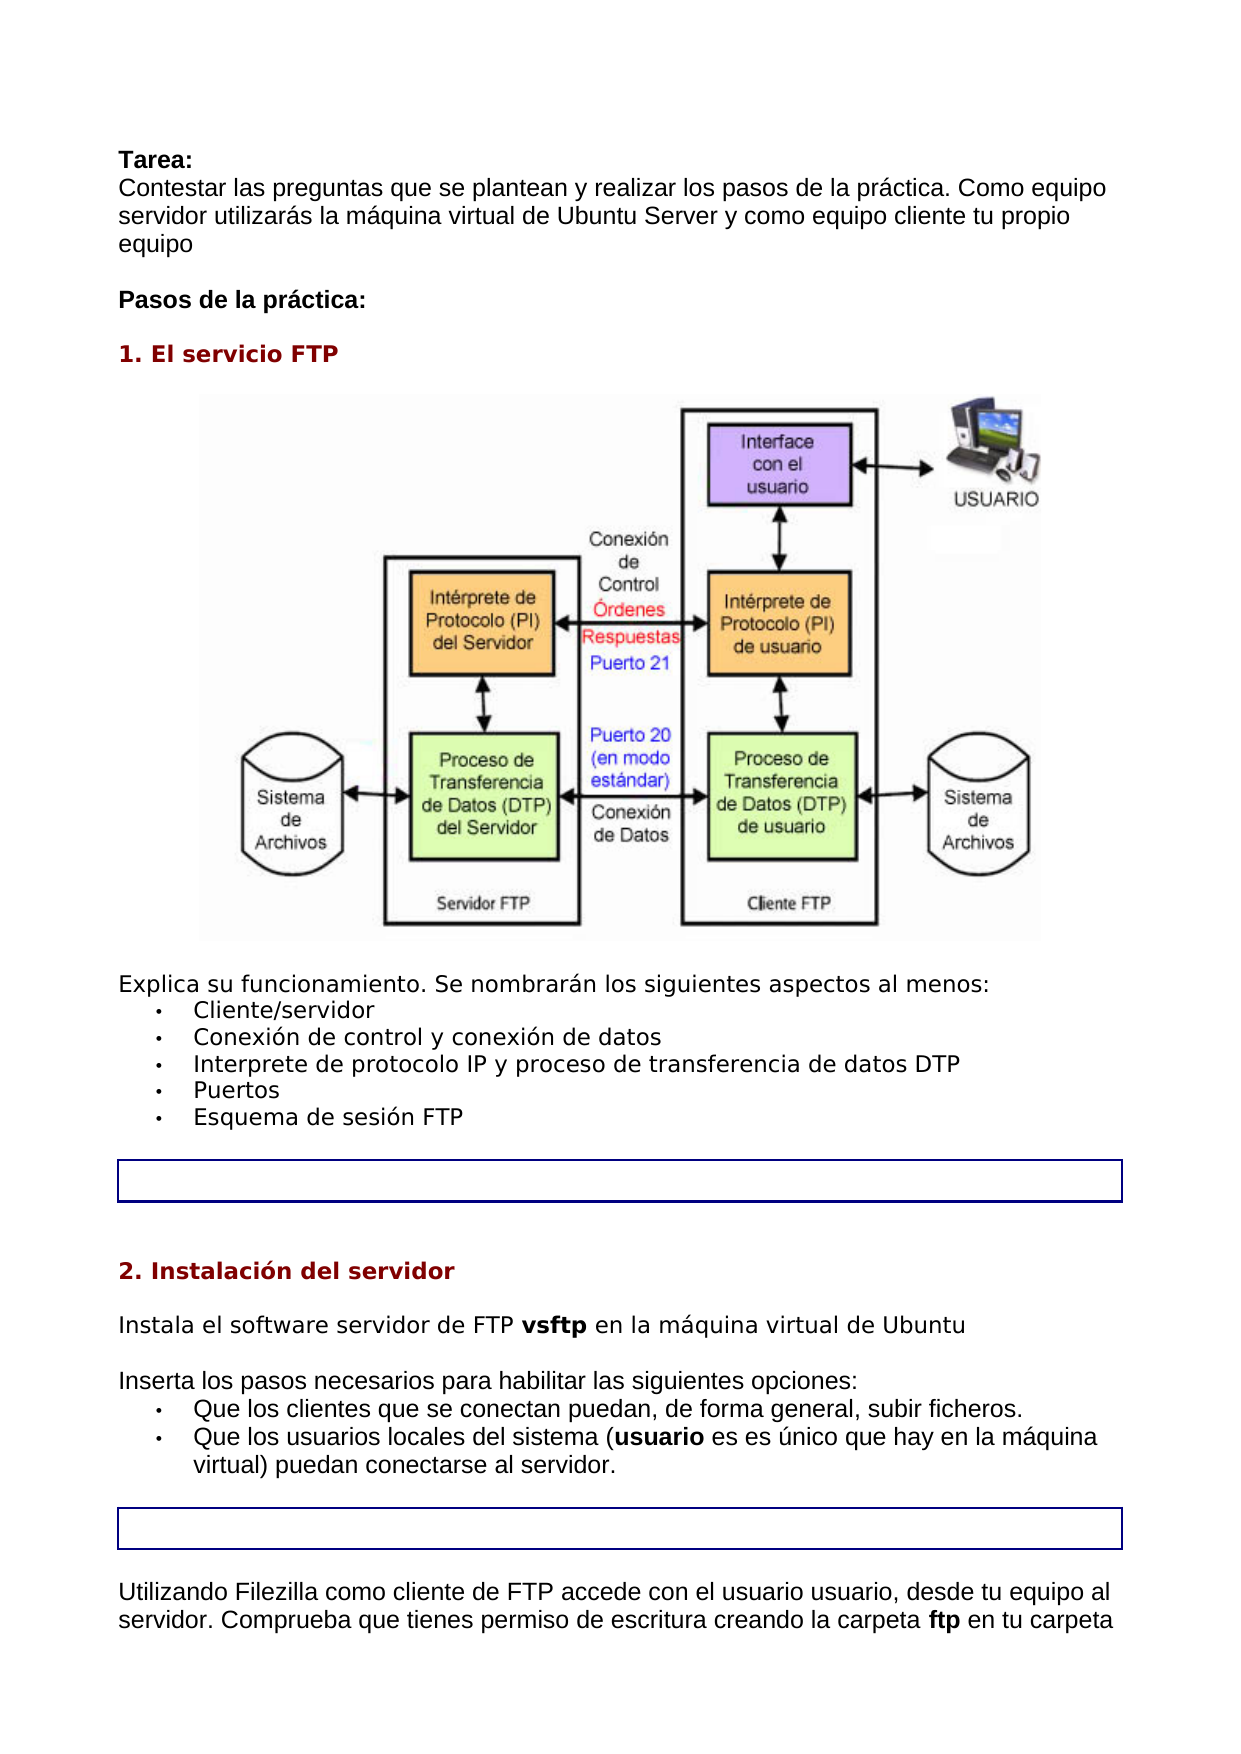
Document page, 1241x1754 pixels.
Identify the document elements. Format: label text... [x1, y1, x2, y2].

table_header [119, 1509, 1121, 1548]
list Conexión de control y conexión de datos [156, 1024, 1122, 1051]
text 2. Instalación del servidor [118, 1258, 1122, 1285]
text Inserta los pasos necesarios para habilitar las siguientes opciones: [118, 1367, 1122, 1395]
text Explica su funcionamiento. Se nombrarán los siguientes aspectos al menos: [118, 971, 1122, 998]
list Puertos [156, 1078, 1122, 1104]
list Que los usuarios locales del sistema (usuario es es único que hay en la máquina virtual) puedan conectarse al servidor. [156, 1423, 1122, 1479]
text Instala el software servidor de FTP vsftp en la máquina virtual de Ubuntu [118, 1312, 1122, 1339]
text Tarea: [118, 146, 1122, 174]
text Contestar las preguntas que se plantean y realizar los pasos de la práctica. Como equipo servidor utilizarás la máquina virtual de Ubuntu Server y como equipo cliente tu propio equipo [118, 174, 1122, 258]
list Esquema de sesión FTP [156, 1104, 1122, 1131]
list Interprete de protocolo IP y proceso de transferencia de datos DTP [156, 1051, 1122, 1078]
list Que los clientes que se conectan puedan, de forma general, subir ficheros. [156, 1395, 1122, 1423]
table_header [119, 1161, 1121, 1200]
text 1. El servicio FTP [118, 341, 1122, 368]
text Pasos de la práctica: [118, 286, 1122, 313]
text Utilizando Filezilla como cliente de FTP accede con el usuario usuario, desde tu equipo al servidor. Comprueba que tienes permiso de escritura creando la carpeta ftp en tu carpeta [118, 1578, 1122, 1634]
picture [199, 394, 1042, 944]
list Cliente/servidor [156, 998, 1122, 1024]
